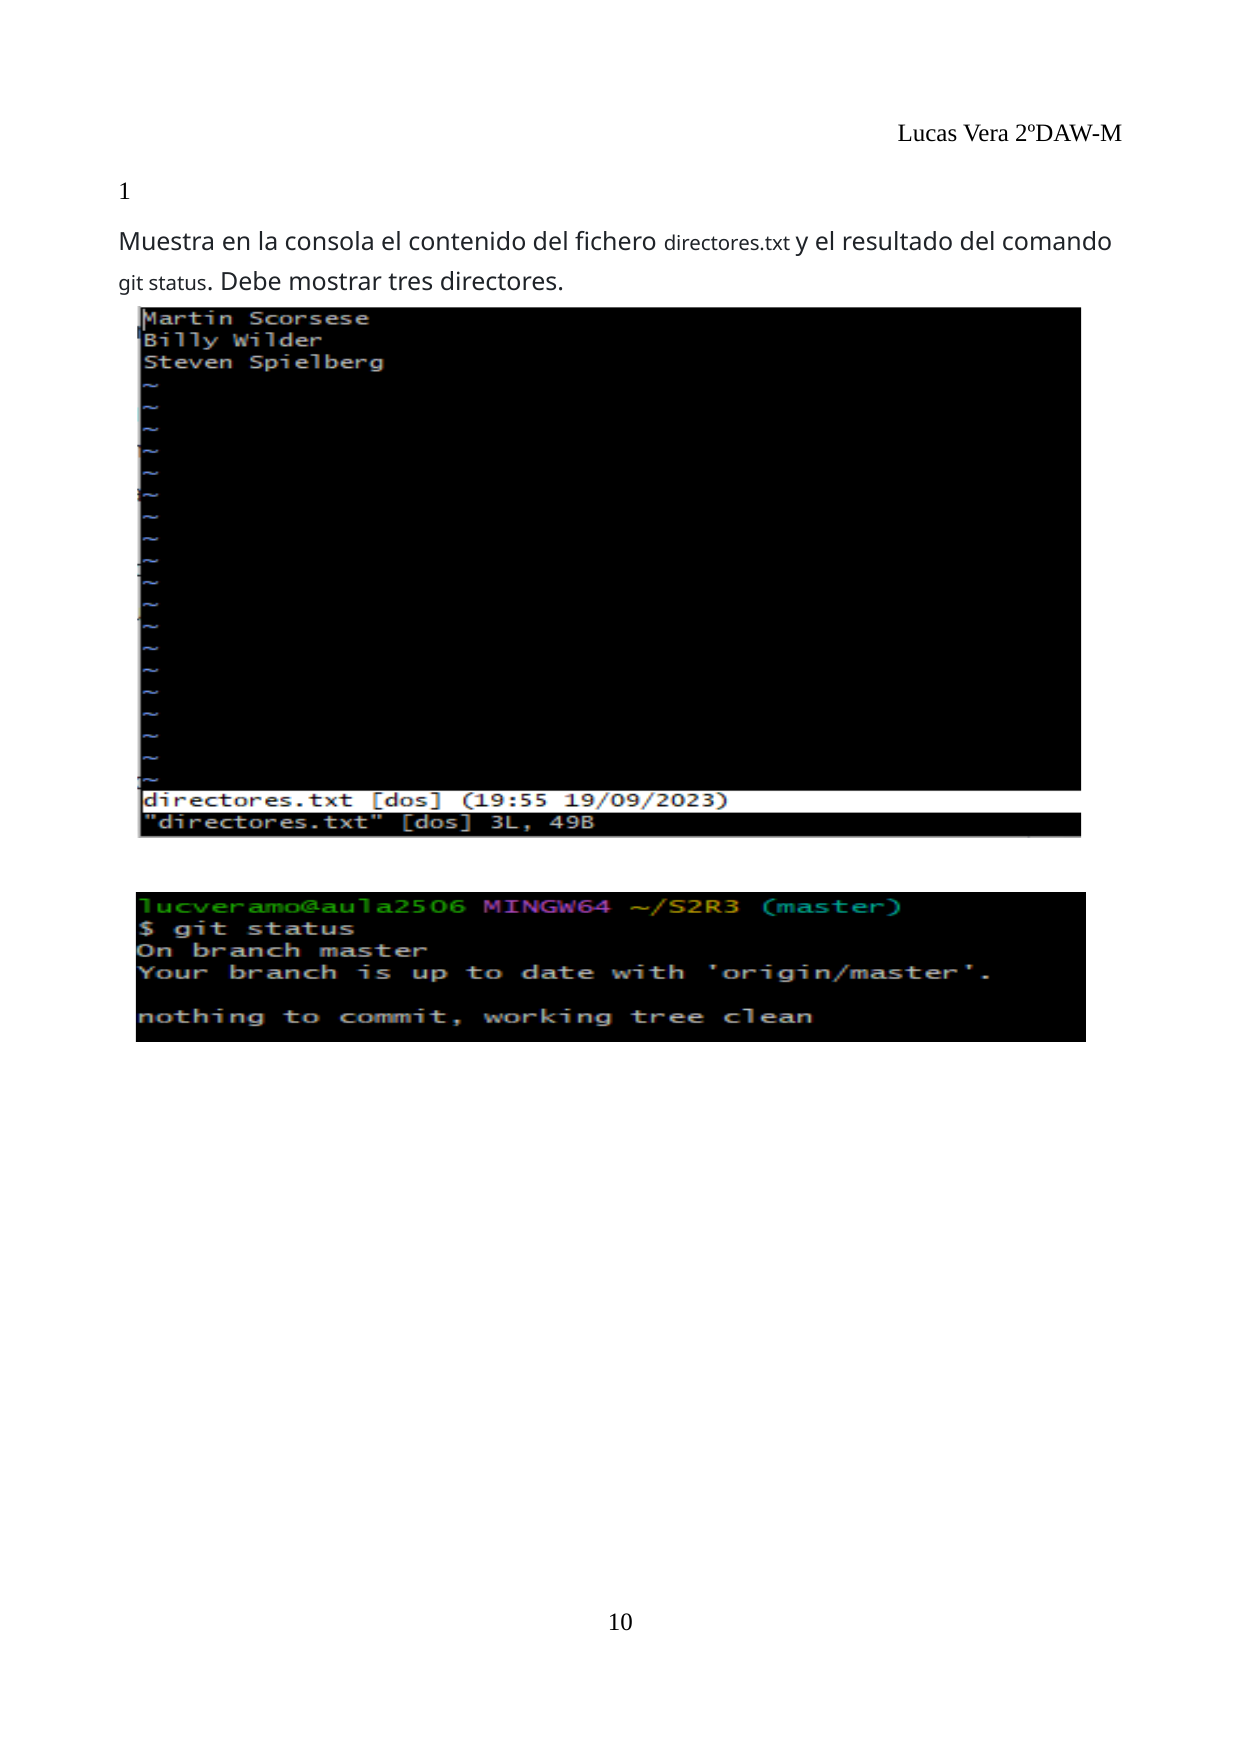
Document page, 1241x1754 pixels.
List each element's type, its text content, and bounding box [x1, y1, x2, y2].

text Muestra en la consola el contenido del fichero directores.txt y el resultado del comando git status. Debe mostrar tres directores. [118, 224, 1122, 297]
text 1 [118, 176, 1122, 205]
picture [135, 892, 1086, 1042]
picture [137, 306, 1082, 838]
